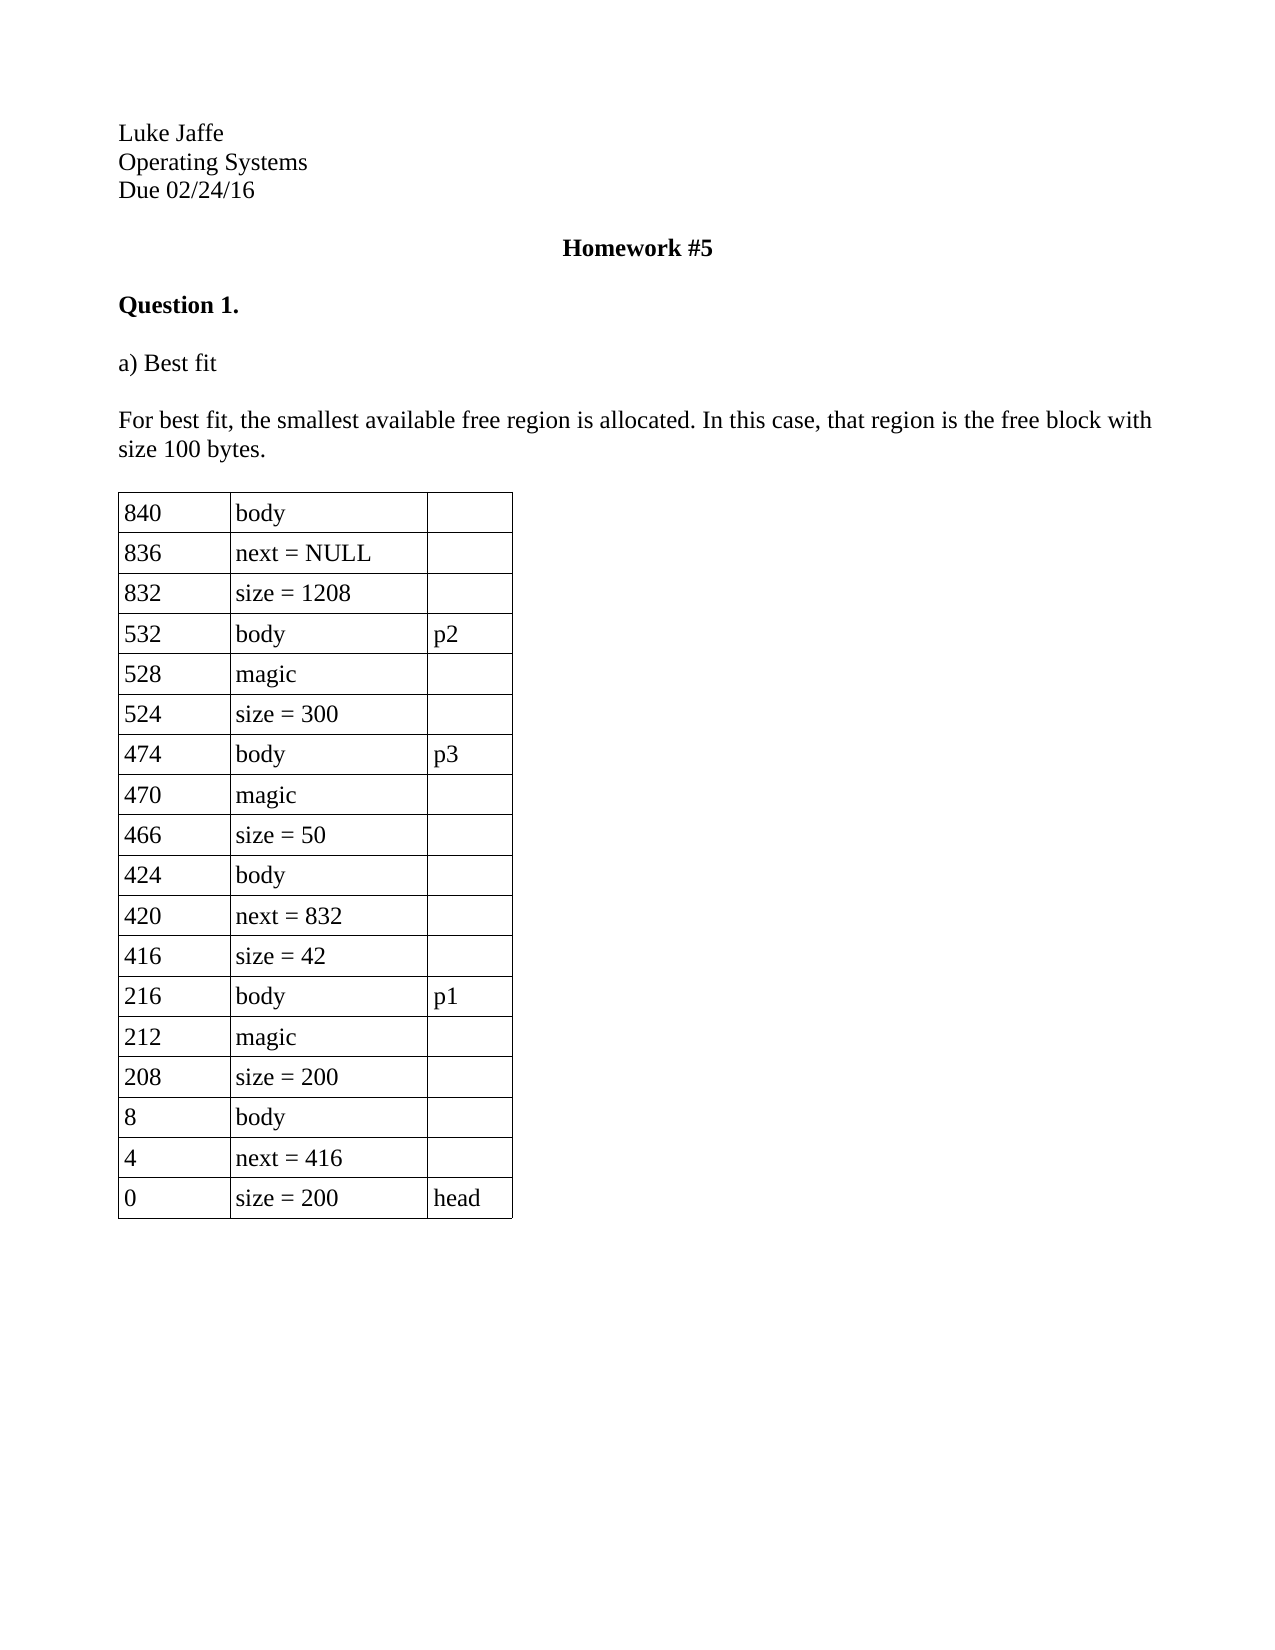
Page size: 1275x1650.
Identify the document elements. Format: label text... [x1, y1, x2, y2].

table_cell size = 42 [231, 936, 427, 976]
table_cell 424 [119, 856, 230, 895]
table_cell body [231, 614, 427, 653]
table_cell size = 200 [231, 1057, 427, 1097]
table_cell 212 [119, 1017, 230, 1056]
table_cell 8 [119, 1098, 230, 1137]
text Luke Jaffe [118, 118, 1157, 147]
table_cell next = NULL [231, 533, 427, 572]
table_cell body [231, 977, 427, 1016]
table_cell magic [231, 654, 427, 693]
table_cell p2 [428, 614, 512, 653]
table_cell 836 [119, 533, 230, 572]
table_cell 832 [119, 574, 230, 613]
table_cell 4 [119, 1138, 230, 1177]
table_cell size = 200 [231, 1178, 427, 1217]
table_cell 466 [119, 815, 230, 855]
table_cell next = 416 [231, 1138, 427, 1177]
table_cell 474 [119, 735, 230, 774]
table_cell 208 [119, 1057, 230, 1097]
table_cell [428, 815, 512, 855]
table_cell [428, 856, 512, 895]
table_cell size = 1208 [231, 574, 427, 613]
table_cell [428, 1057, 512, 1097]
text Homework #5 [118, 233, 1157, 262]
table_cell 470 [119, 775, 230, 814]
table_cell magic [231, 775, 427, 814]
table_cell [428, 775, 512, 814]
table_cell body [231, 856, 427, 895]
table_cell 0 [119, 1178, 230, 1217]
table_cell next = 832 [231, 896, 427, 935]
table_cell 420 [119, 896, 230, 935]
table_header [428, 493, 512, 532]
text For best fit, the smallest available free region is allocated. In this case, that region is the free block with size 100 bytes. [118, 406, 1157, 463]
table_cell body [231, 1098, 427, 1137]
table_cell p3 [428, 735, 512, 774]
table_cell [428, 695, 512, 734]
table_cell [428, 1098, 512, 1137]
table_cell magic [231, 1017, 427, 1056]
table_cell [428, 1138, 512, 1177]
table_cell [428, 896, 512, 935]
table_cell 532 [119, 614, 230, 653]
table_header body [231, 493, 427, 532]
table_cell [428, 936, 512, 976]
table_cell 216 [119, 977, 230, 1016]
table_cell [428, 533, 512, 572]
table_cell size = 300 [231, 695, 427, 734]
table_cell p1 [428, 977, 512, 1016]
text a) Best fit [118, 348, 1157, 377]
table_cell body [231, 735, 427, 774]
table_cell [428, 1017, 512, 1056]
table_cell 524 [119, 695, 230, 734]
table_cell head [428, 1178, 512, 1217]
table_header 840 [119, 493, 230, 532]
text Operating Systems [118, 147, 1157, 176]
table_cell [428, 574, 512, 613]
table_cell 528 [119, 654, 230, 693]
table_cell size = 50 [231, 815, 427, 855]
text Question 1. [118, 291, 1157, 319]
table_cell 416 [119, 936, 230, 976]
table_cell [428, 654, 512, 693]
text Due 02/24/16 [118, 176, 1157, 204]
